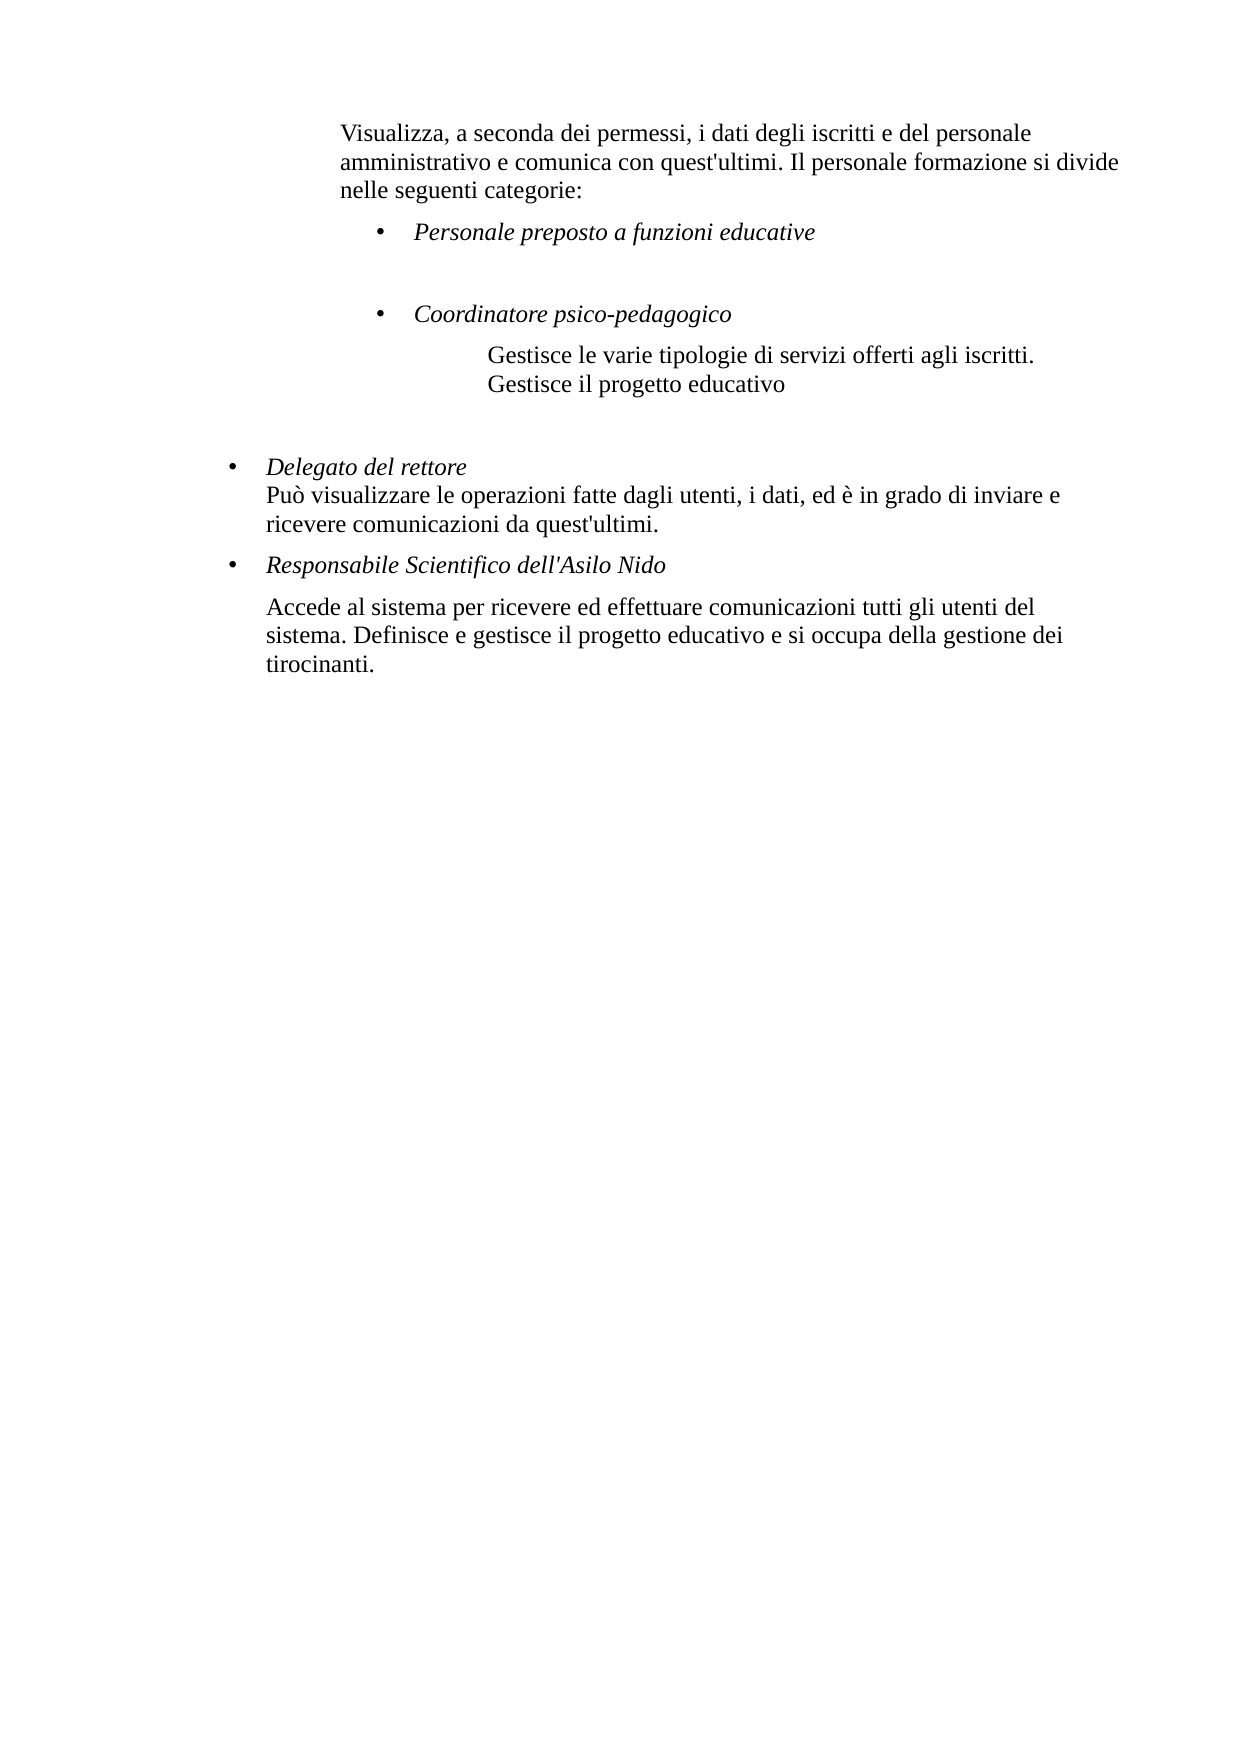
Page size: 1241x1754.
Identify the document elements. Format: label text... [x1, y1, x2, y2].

list Accede al sistema per ricevere ed effettuare comunicazioni tutti gli utenti del sistema. Definisce e gestisce il progetto educativo e si occupa della gestione dei tirocinanti. [228, 592, 1122, 678]
list Responsabile Scientifico dell'Asilo Nido [228, 551, 1122, 579]
list Può visualizzare le operazioni fatte dagli utenti, i dati, ed è in grado di inviare e ricevere comunicazioni da quest'ultimi. [228, 481, 1122, 538]
list Visualizza, a seconda dei permessi, i dati degli iscritti e del personale amministrativo e comunica con quest'ultimi. Il personale formazione si divide nelle seguenti categorie: [302, 118, 1122, 204]
list Gestisce le varie tipologie di servizi offerti agli iscritti. Gestisce il progetto educativo [450, 341, 1122, 398]
list Delegato del rettore [228, 452, 1122, 481]
list Personale preposto a funzioni educative [376, 217, 1122, 246]
list Coordinatore psico-pedagogico [376, 299, 1122, 328]
